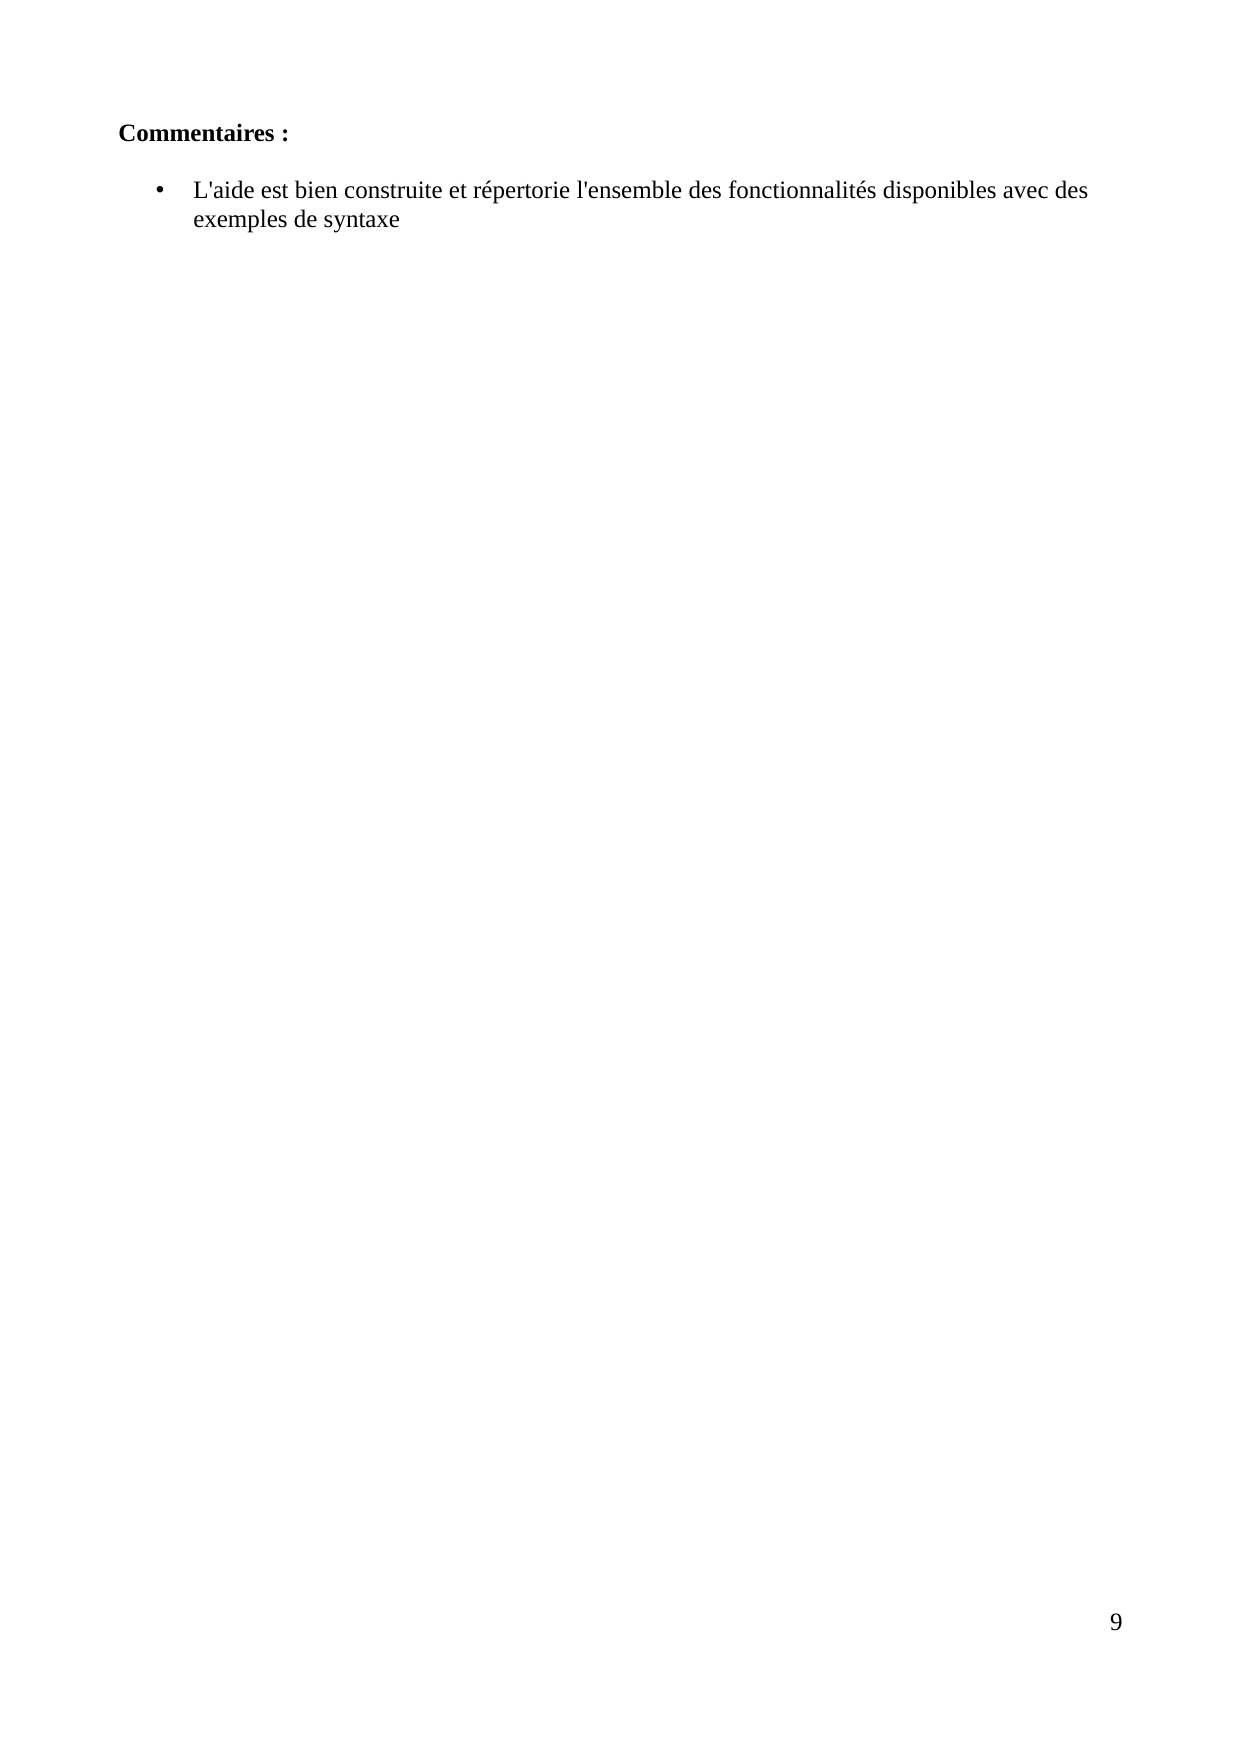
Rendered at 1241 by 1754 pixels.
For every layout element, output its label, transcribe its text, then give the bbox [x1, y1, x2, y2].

text Commentaires : [118, 118, 1122, 147]
list L'aide est bien construite et répertorie l'ensemble des fonctionnalités disponibles avec des exemples de syntaxe [156, 176, 1122, 233]
